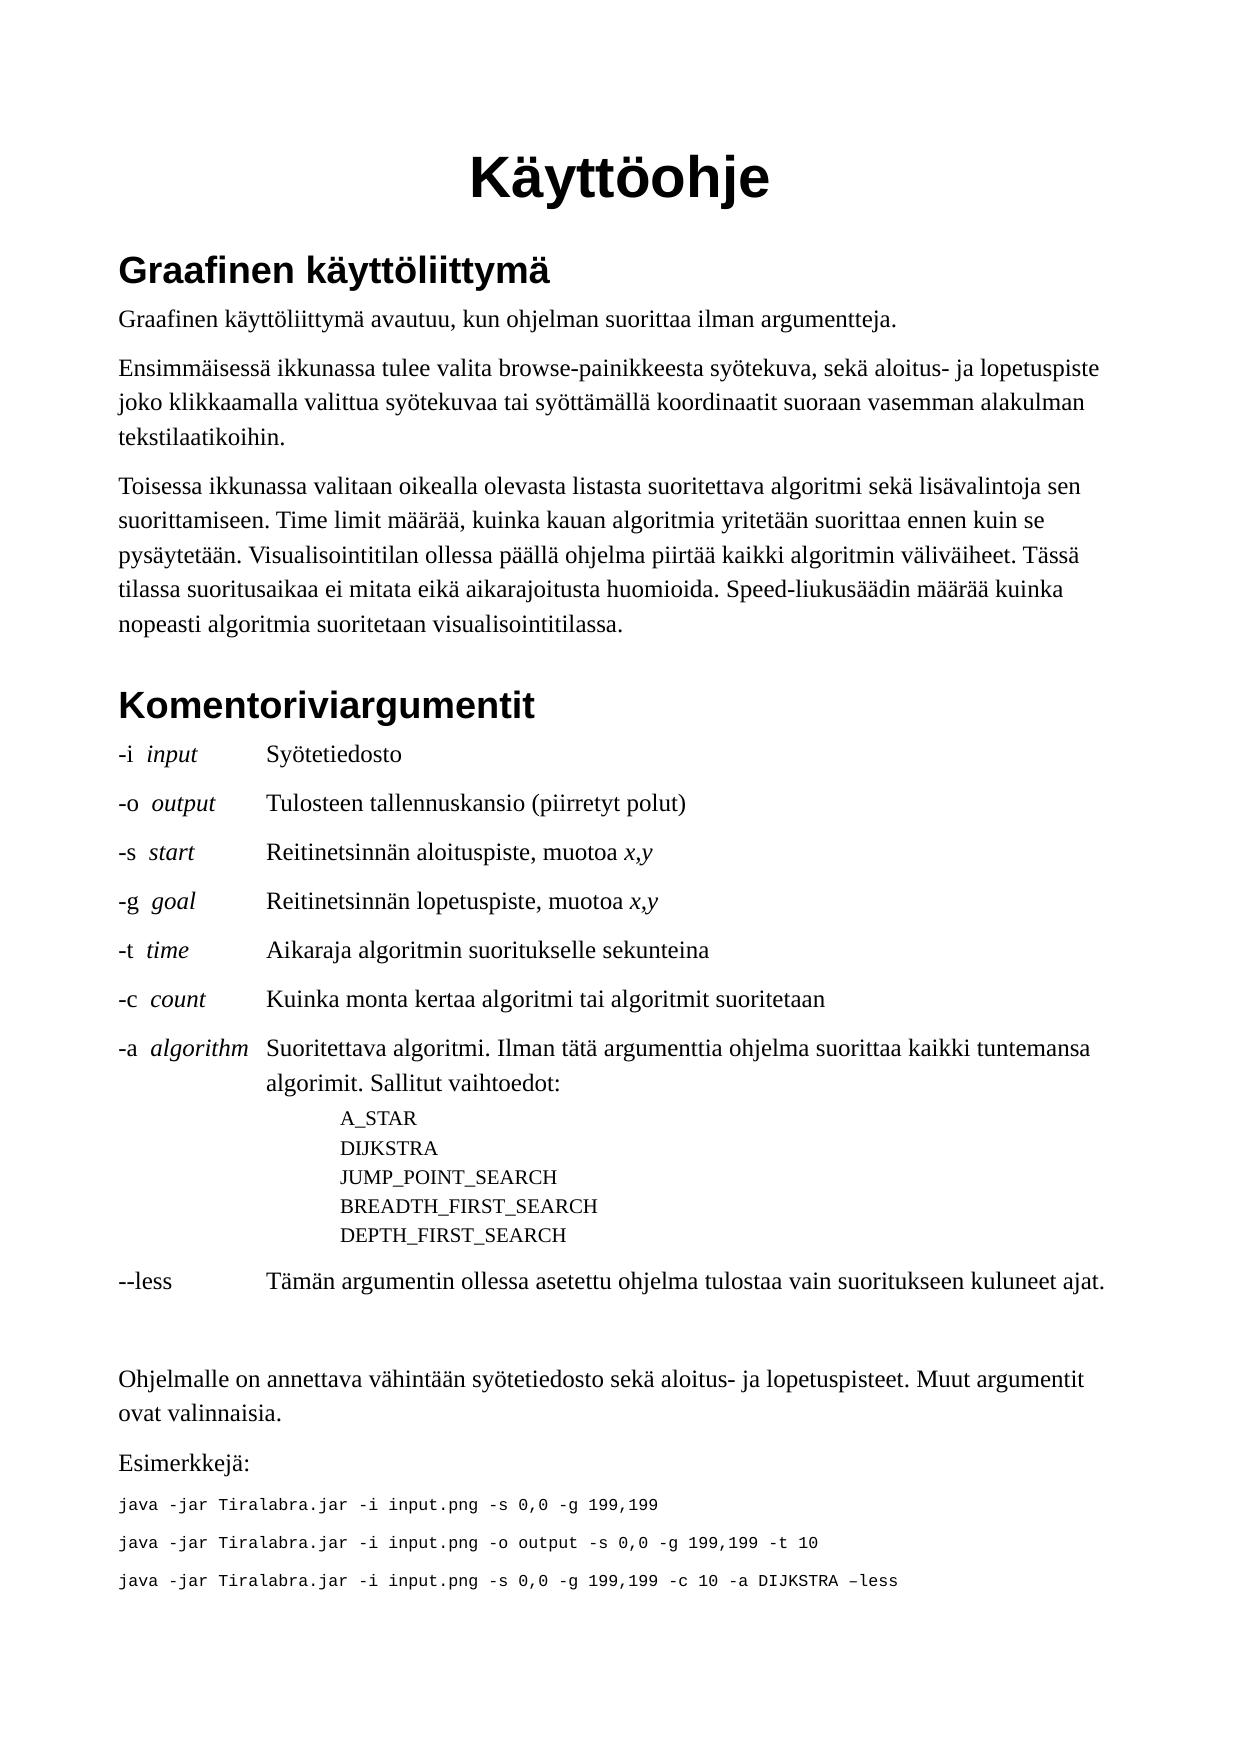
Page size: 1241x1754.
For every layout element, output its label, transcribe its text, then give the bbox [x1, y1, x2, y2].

text -g goal Reitinetsinnän lopetuspiste, muotoa x,y [118, 886, 1122, 915]
text -a algorithm Suoritettava algoritmi. Ilman tätä argumenttia ohjelma suorittaa kaikki tuntemansa algorimit. Sallitut vaihtoedot: A_STAR DIJKSTRA JUMP_POINT_SEARCH BREADTH_FIRST_SEARCH DEPTH_FIRST_SEARCH [118, 1033, 1122, 1247]
text Esimerkkejä: [118, 1448, 1122, 1476]
text --less Tämän argumentin ollessa asetettu ohjelma tulostaa vain suoritukseen kuluneet ajat. [118, 1266, 1122, 1295]
text Ensimmäisessä ikkunassa tulee valita browse-painikkeesta syötekuva, sekä aloitus- ja lopetuspiste joko klikkaamalla valittua syötekuvaa tai syöttämällä koordinaatit suoraan vasemman alakulman tekstilaatikoihin. [118, 353, 1122, 451]
text -o output Tulosteen tallennuskansio (piirretyt polut) [118, 788, 1122, 817]
text -c count Kuinka monta kertaa algoritmi tai algoritmit suoritetaan [118, 984, 1122, 1013]
subtitle Komentoriviargumentit [118, 683, 1122, 727]
text -i input Syötetiedosto [118, 739, 1122, 768]
text java -jar Tiralabra.jar -i input.png -s 0,0 -g 199,199 -c 10 -a DIJKSTRA –less [118, 1572, 1122, 1591]
title Käyttöohje [118, 143, 1122, 210]
subtitle Graafinen käyttöliittymä [118, 248, 1122, 291]
text Graafinen käyttöliittymä avautuu, kun ohjelman suorittaa ilman argumentteja. [118, 304, 1122, 333]
text java -jar Tiralabra.jar -i input.png -o output -s 0,0 -g 199,199 -t 10 [118, 1534, 1122, 1553]
text -t time Aikaraja algoritmin suoritukselle sekunteina [118, 935, 1122, 964]
text Toisessa ikkunassa valitaan oikealla olevasta listasta suoritettava algoritmi sekä lisävalintoja sen suorittamiseen. Time limit määrää, kuinka kauan algoritmia yritetään suorittaa ennen kuin se pysäytetään. Visualisointitilan ollessa päällä ohjelma piirtää kaikki algoritmin väliväiheet. Tässä tilassa suoritusaikaa ei mitata eikä aikarajoitusta huomioida. Speed-liukusäädin määrää kuinka nopeasti algoritmia suoritetaan visualisointitilassa. [118, 471, 1122, 638]
text -s start Reitinetsinnän aloituspiste, muotoa x,y [118, 837, 1122, 866]
text java -jar Tiralabra.jar -i input.png -s 0,0 -g 199,199 [118, 1497, 1122, 1516]
text Ohjelmalle on annettava vähintään syötetiedosto sekä aloitus- ja lopetuspisteet. Muut argumentit ovat valinnaisia. [118, 1364, 1122, 1427]
